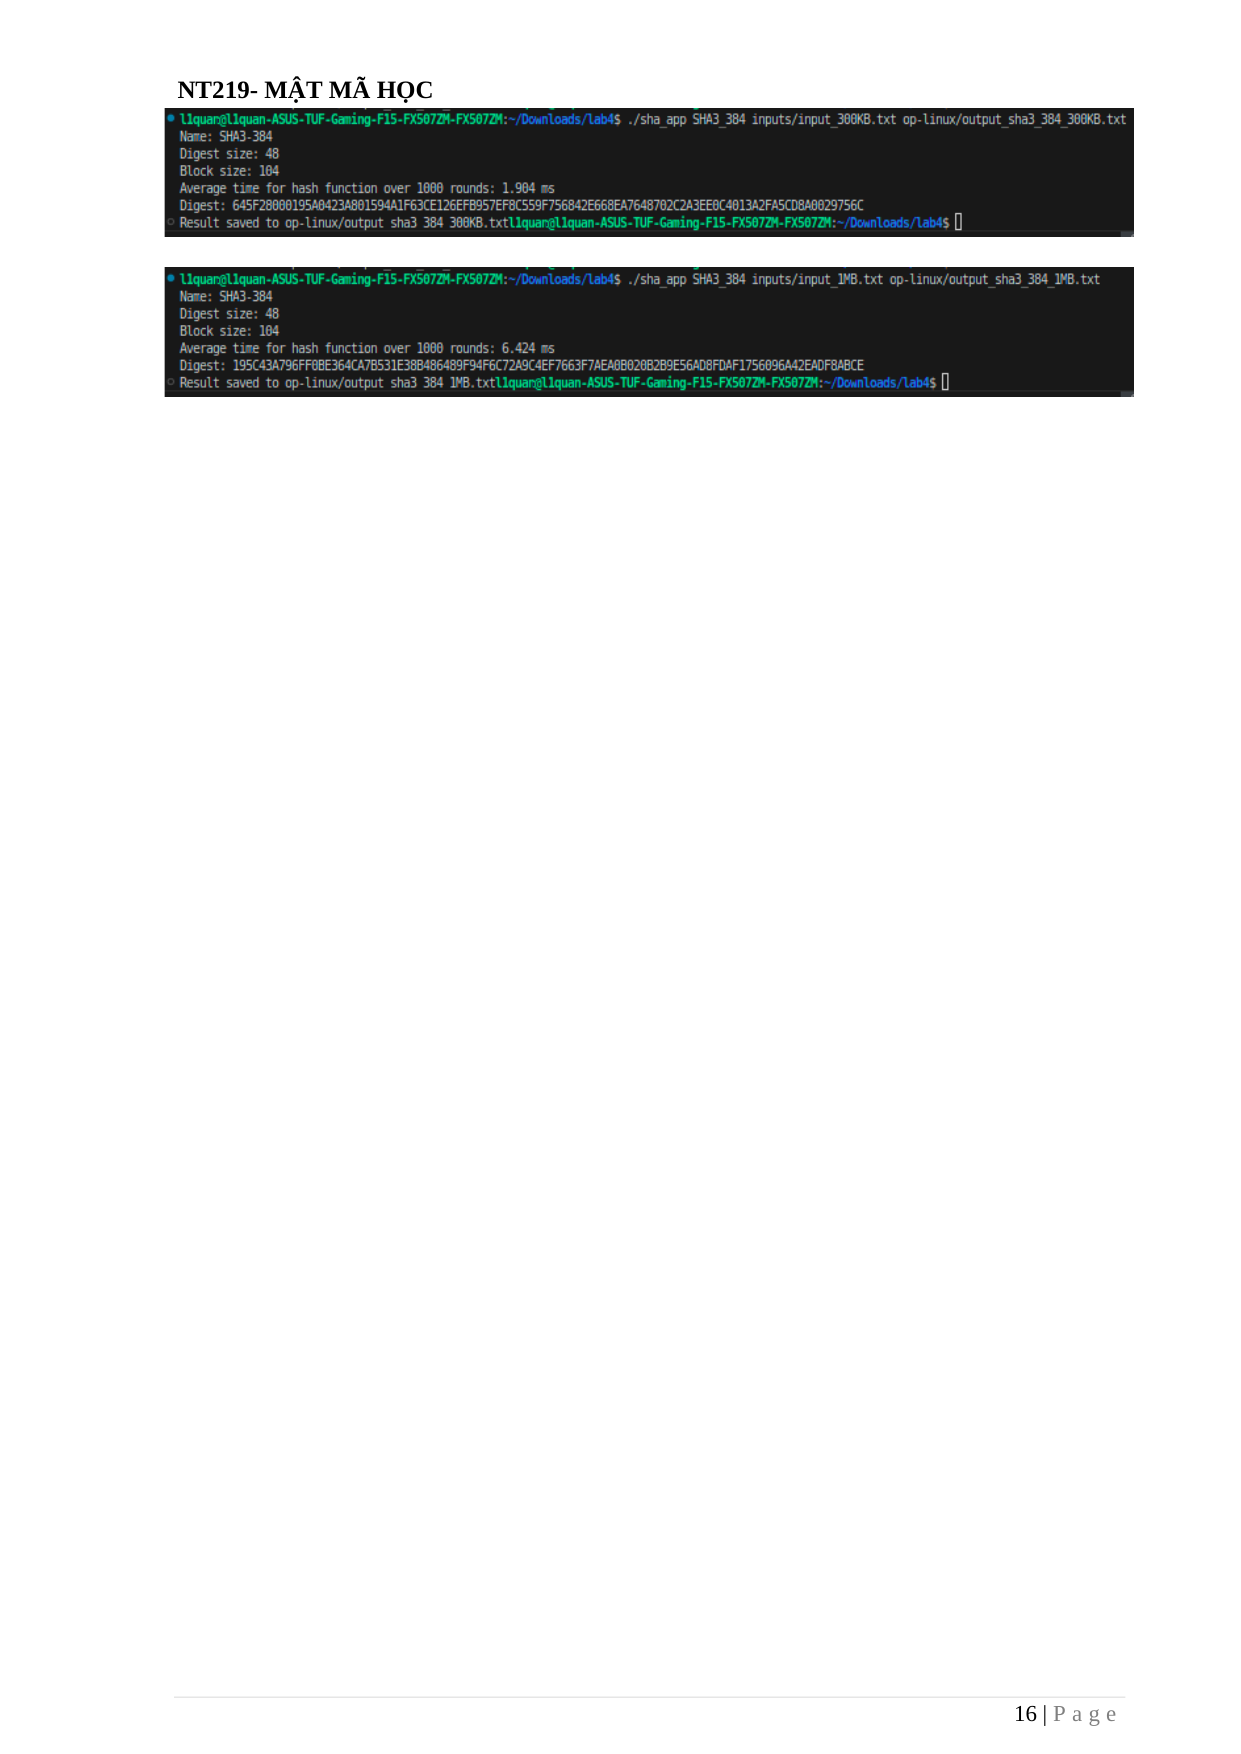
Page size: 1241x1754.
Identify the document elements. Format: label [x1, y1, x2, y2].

picture [164, 108, 1134, 237]
picture [164, 267, 1134, 397]
